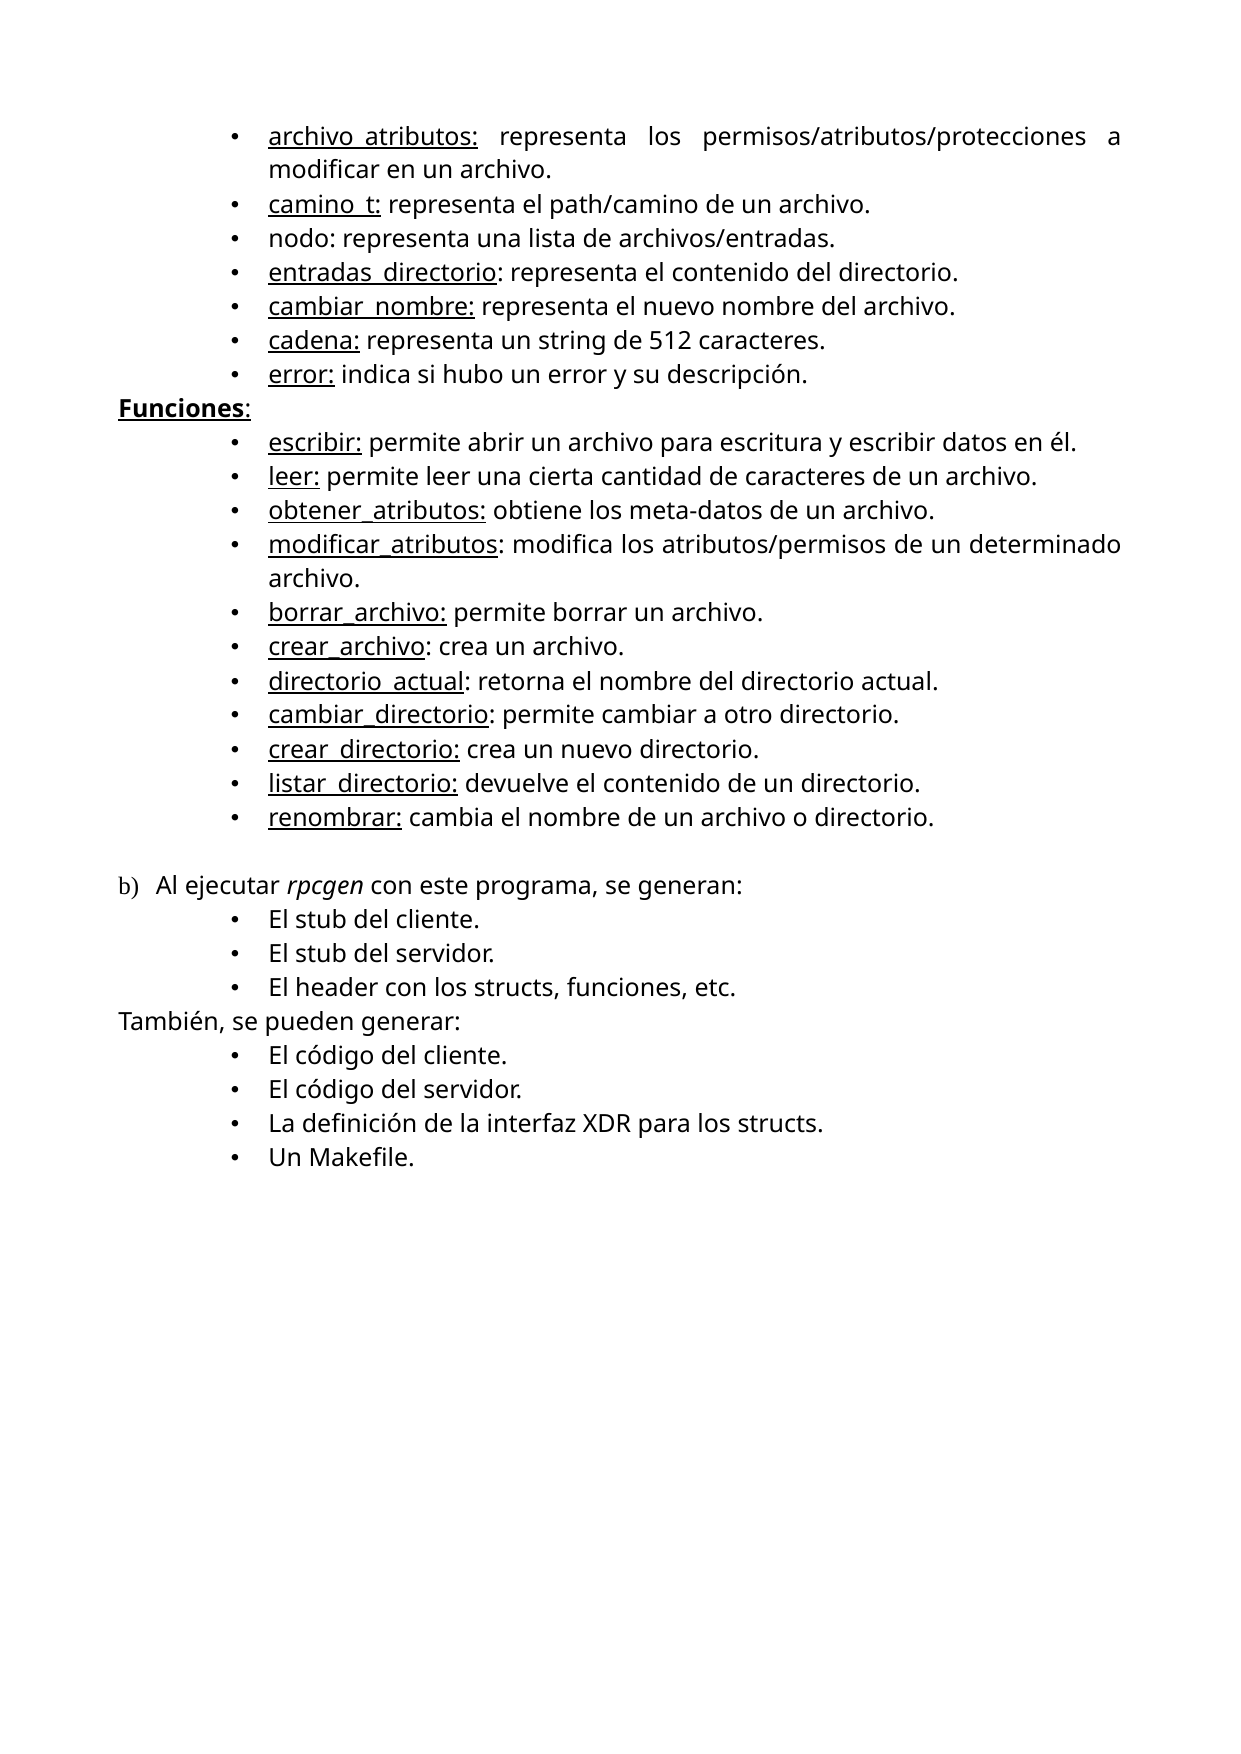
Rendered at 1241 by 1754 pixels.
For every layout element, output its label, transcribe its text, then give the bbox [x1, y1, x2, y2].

list El header con los structs, funciones, etc. [231, 970, 1122, 1004]
list escribir: permite abrir un archivo para escritura y escribir datos en él. [231, 425, 1122, 459]
list El código del servidor. [231, 1072, 1122, 1106]
list nodo: representa una lista de archivos/entradas. [231, 220, 1122, 254]
text Funciones: [118, 391, 1122, 425]
list El stub del cliente. [231, 902, 1122, 936]
list archivo_atributos: representa los permisos/atributos/protecciones a modificar en un archivo. [231, 118, 1122, 186]
list El código del cliente. [231, 1038, 1122, 1072]
list El stub del servidor. [231, 936, 1122, 970]
text También, se pueden generar: [118, 1004, 1122, 1038]
list entradas_directorio: representa el contenido del directorio. [231, 254, 1122, 288]
list La definición de la interfaz XDR para los structs. [231, 1106, 1122, 1140]
list crear_directorio: crea un nuevo directorio. [231, 731, 1122, 765]
list cadena: representa un string de 512 caracteres. [231, 322, 1122, 357]
list cambiar_directorio: permite cambiar a otro directorio. [231, 697, 1122, 731]
list borrar_archivo: permite borrar un archivo. [231, 595, 1122, 629]
list modificar_atributos: modifica los atributos/permisos de un determinado archivo. [231, 527, 1122, 595]
list directorio_actual: retorna el nombre del directorio actual. [231, 663, 1122, 697]
list leer: permite leer una cierta cantidad de caracteres de un archivo. [231, 459, 1122, 493]
list obtener_atributos: obtiene los meta-datos de un archivo. [231, 493, 1122, 527]
list Al ejecutar rpcgen con este programa, se generan: [118, 867, 1122, 902]
list cambiar_nombre: representa el nuevo nombre del archivo. [231, 288, 1122, 322]
list camino_t: representa el path/camino de un archivo. [231, 186, 1122, 220]
list listar_directorio: devuelve el contenido de un directorio. [231, 765, 1122, 799]
list renombrar: cambia el nombre de un archivo o directorio. [231, 799, 1122, 833]
list Un Makefile. [231, 1140, 1122, 1174]
list error: indica si hubo un error y su descripción. [231, 357, 1122, 391]
list crear_archivo: crea un archivo. [231, 629, 1122, 663]
